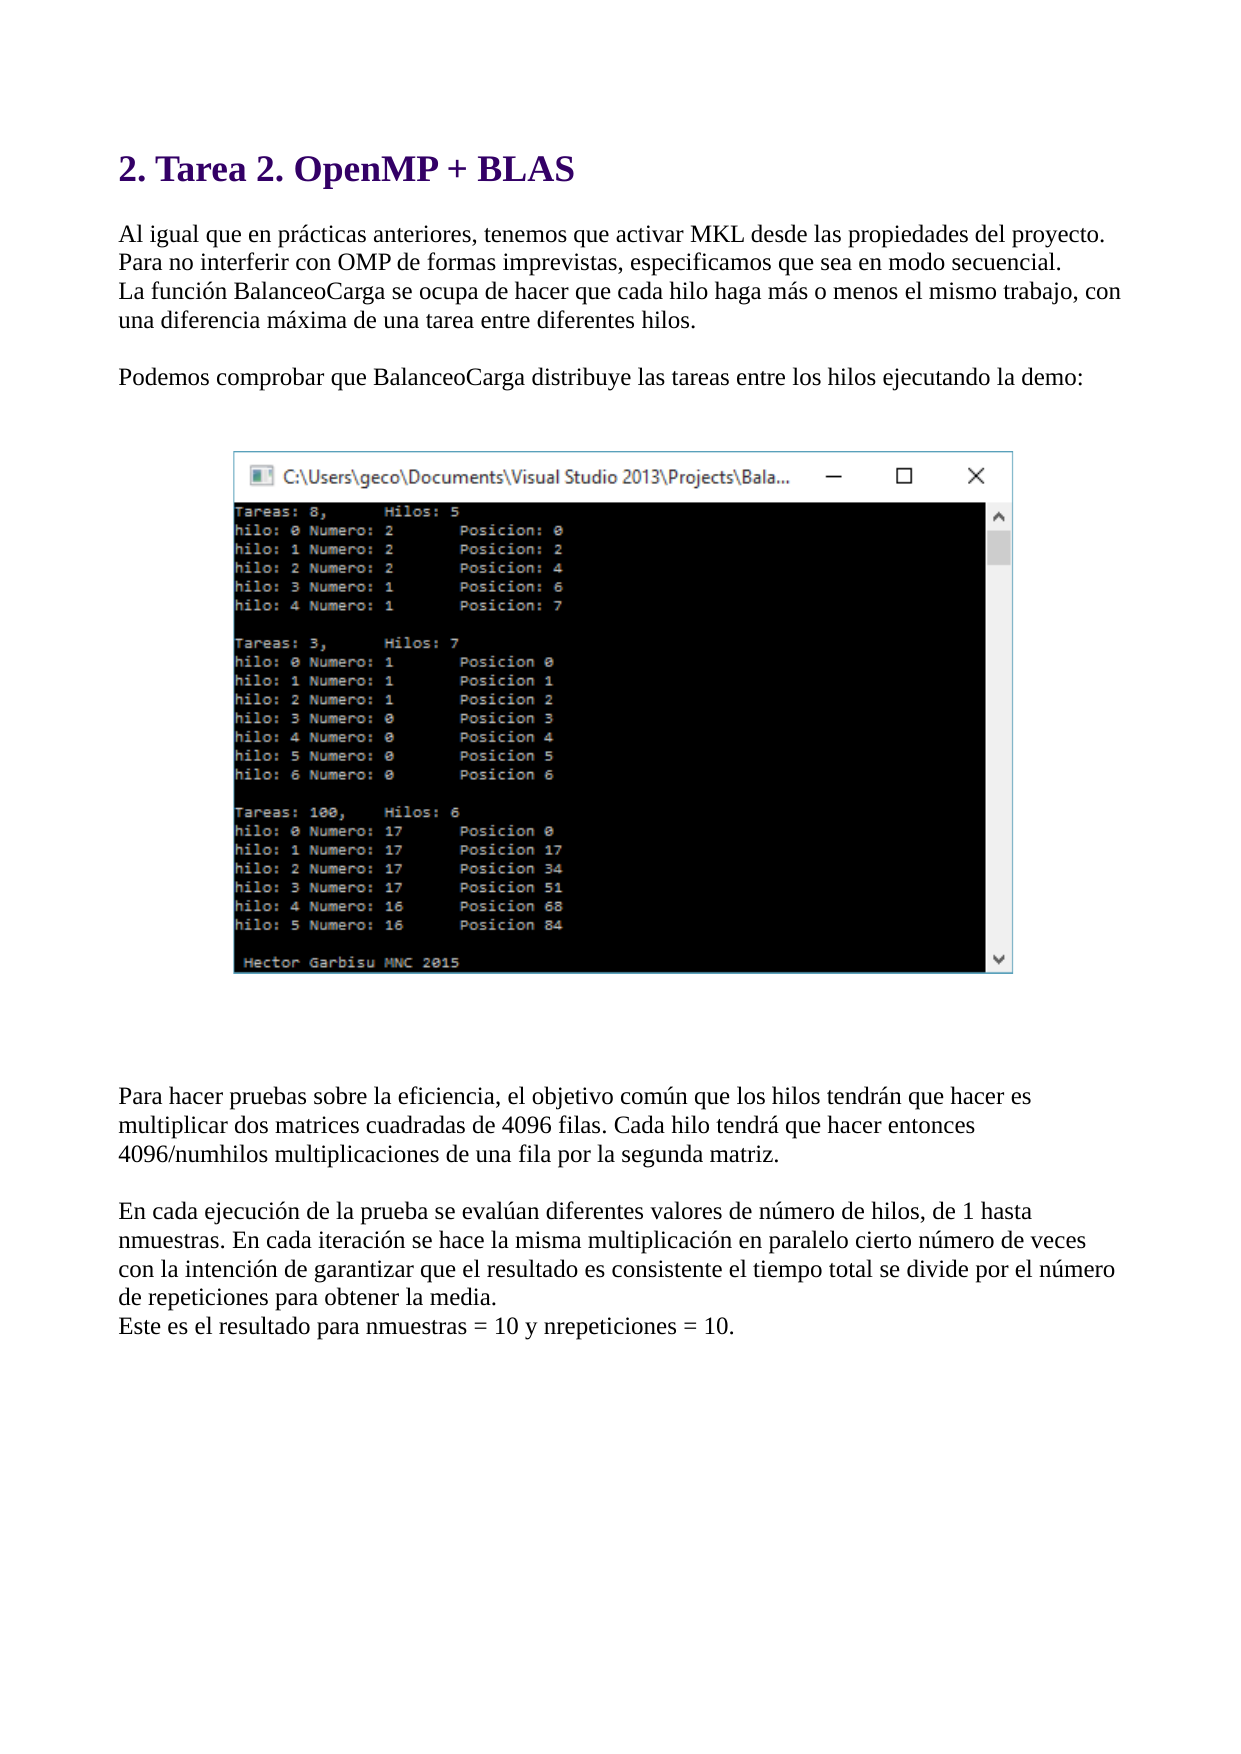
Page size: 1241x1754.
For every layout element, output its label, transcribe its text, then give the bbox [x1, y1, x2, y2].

text Para hacer pruebas sobre la eficiencia, el objetivo común que los hilos tendrán que hacer es multiplicar dos matrices cuadradas de 4096 filas. Cada hilo tendrá que hacer entonces 4096/numhilos multiplicaciones de una fila por la segunda matriz. [118, 1081, 1122, 1167]
text Este es el resultado para nmuestras = 10 y nrepeticiones = 10. [118, 1311, 1122, 1340]
text La función BalanceoCarga se ocupa de hacer que cada hilo haga más o menos el mismo trabajo, con una diferencia máxima de una tarea entre diferentes hilos. [118, 276, 1122, 334]
text Podemos comprobar que BalanceoCarga distribuye las tareas entre los hilos ejecutando la demo: [118, 362, 1122, 391]
text 2. Tarea 2. OpenMP + BLAS [118, 147, 1122, 190]
text Al igual que en prácticas anteriores, tenemos que activar MKL desde las propiedades del proyecto. Para no interferir con OMP de formas imprevistas, especificamos que sea en modo secuencial. [118, 219, 1122, 276]
picture [233, 451, 1014, 974]
text En cada ejecución de la prueba se evalúan diferentes valores de número de hilos, de 1 hasta nmuestras. En cada iteración se hace la misma multiplicación en paralelo cierto número de veces con la intención de garantizar que el resultado es consistente el tiempo total se divide por el número de repeticiones para obtener la media. [118, 1196, 1122, 1311]
